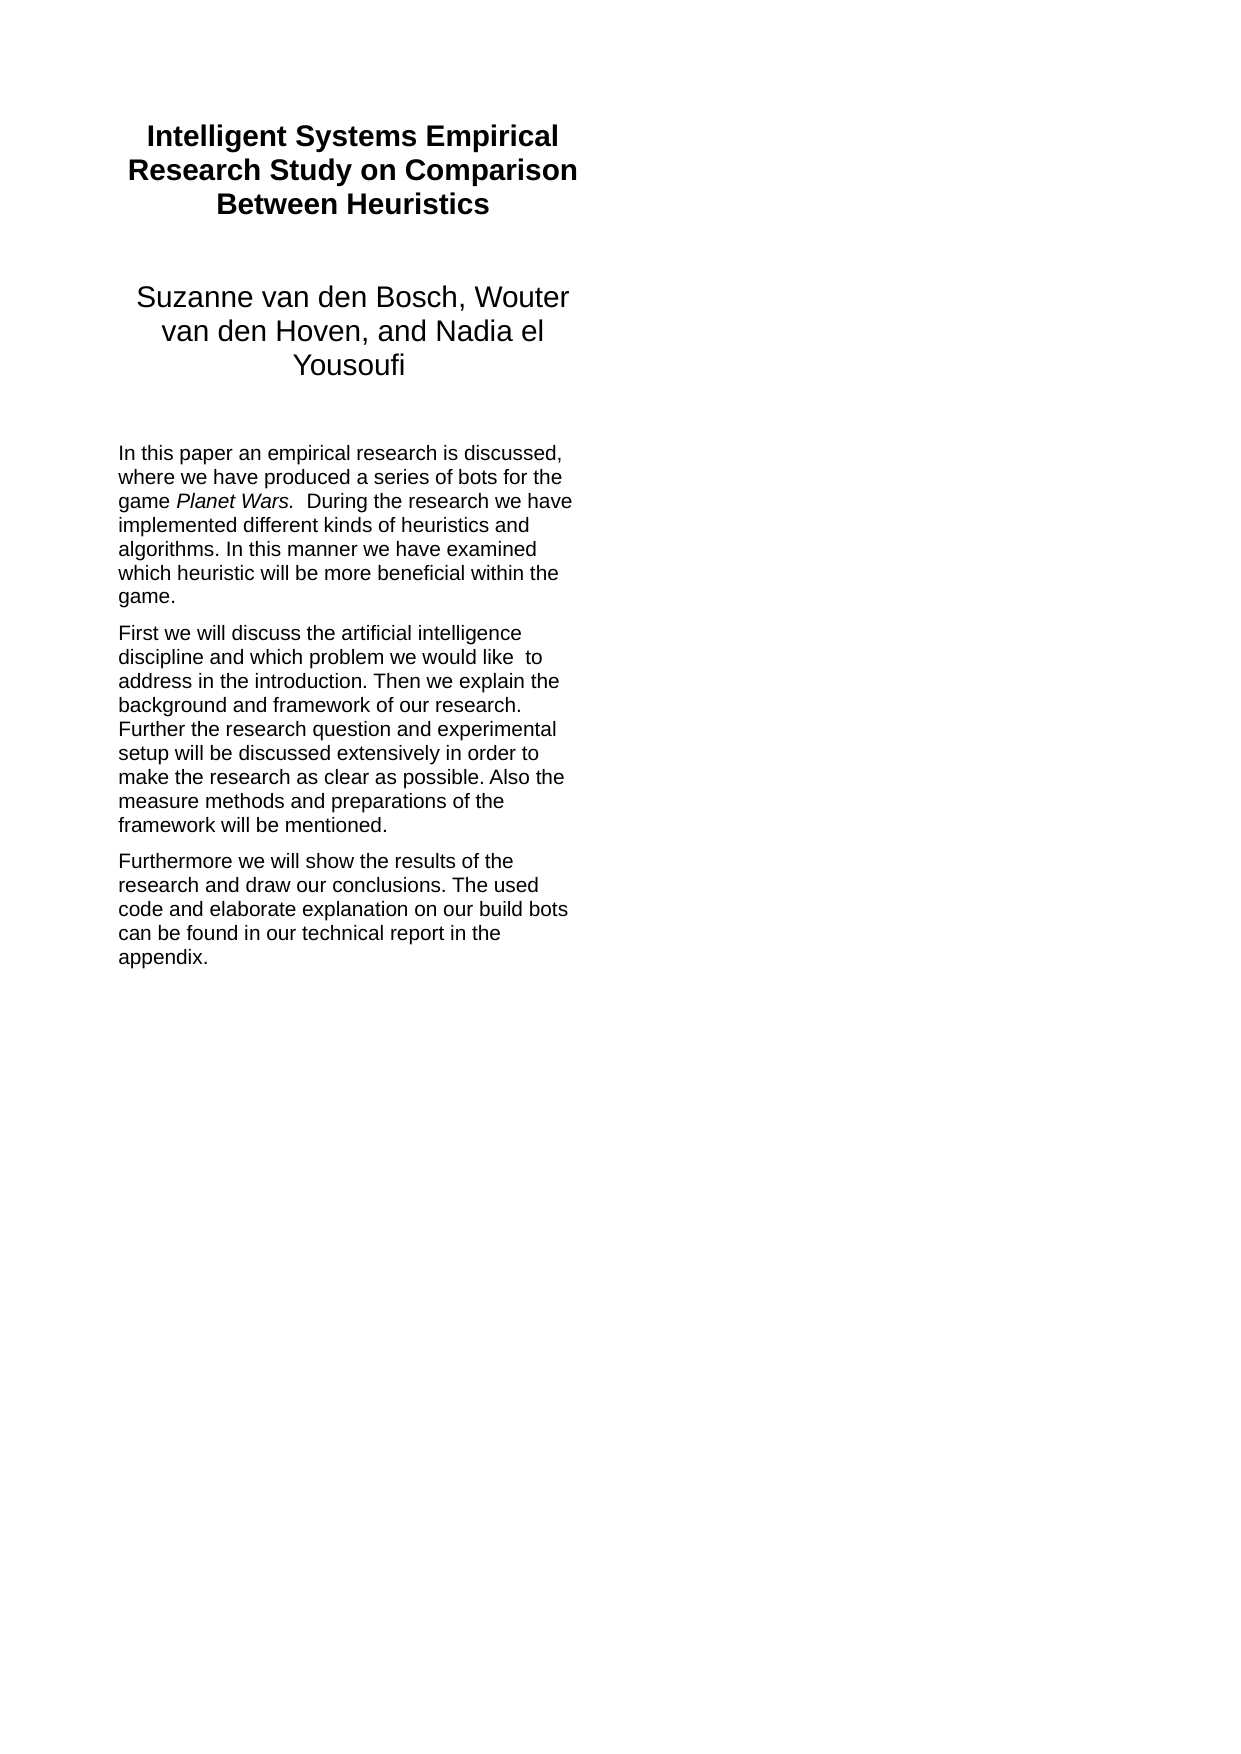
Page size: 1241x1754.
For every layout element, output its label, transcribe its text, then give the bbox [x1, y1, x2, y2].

text Furthermore we will show the results of the research and draw our conclusions. The used code and elaborate explanation on our build bots can be found in our technical report in the appendix. [118, 849, 588, 969]
text In this paper an empirical research is discussed, where we have produced a series of bots for the game Planet Wars. During the research we have implemented different kinds of heuristics and algorithms. In this manner we have examined which heuristic will be more beneficial within the game. [118, 441, 588, 608]
text First we will discuss the artificial intelligence discipline and which problem we would like to address in the introduction. Then we explain the background and framework of our research. Further the research question and experimental setup will be discussed extensively in order to make the research as clear as possible. Also the measure methods and preparations of the framework will be mentioned. [118, 621, 588, 836]
text Intelligent Systems Empirical Research Study on Comparison Between Heuristics [118, 118, 588, 220]
text Suzanne van den Bosch, Wouter van den Hoven, and Nadia el Yousoufi [118, 279, 588, 382]
